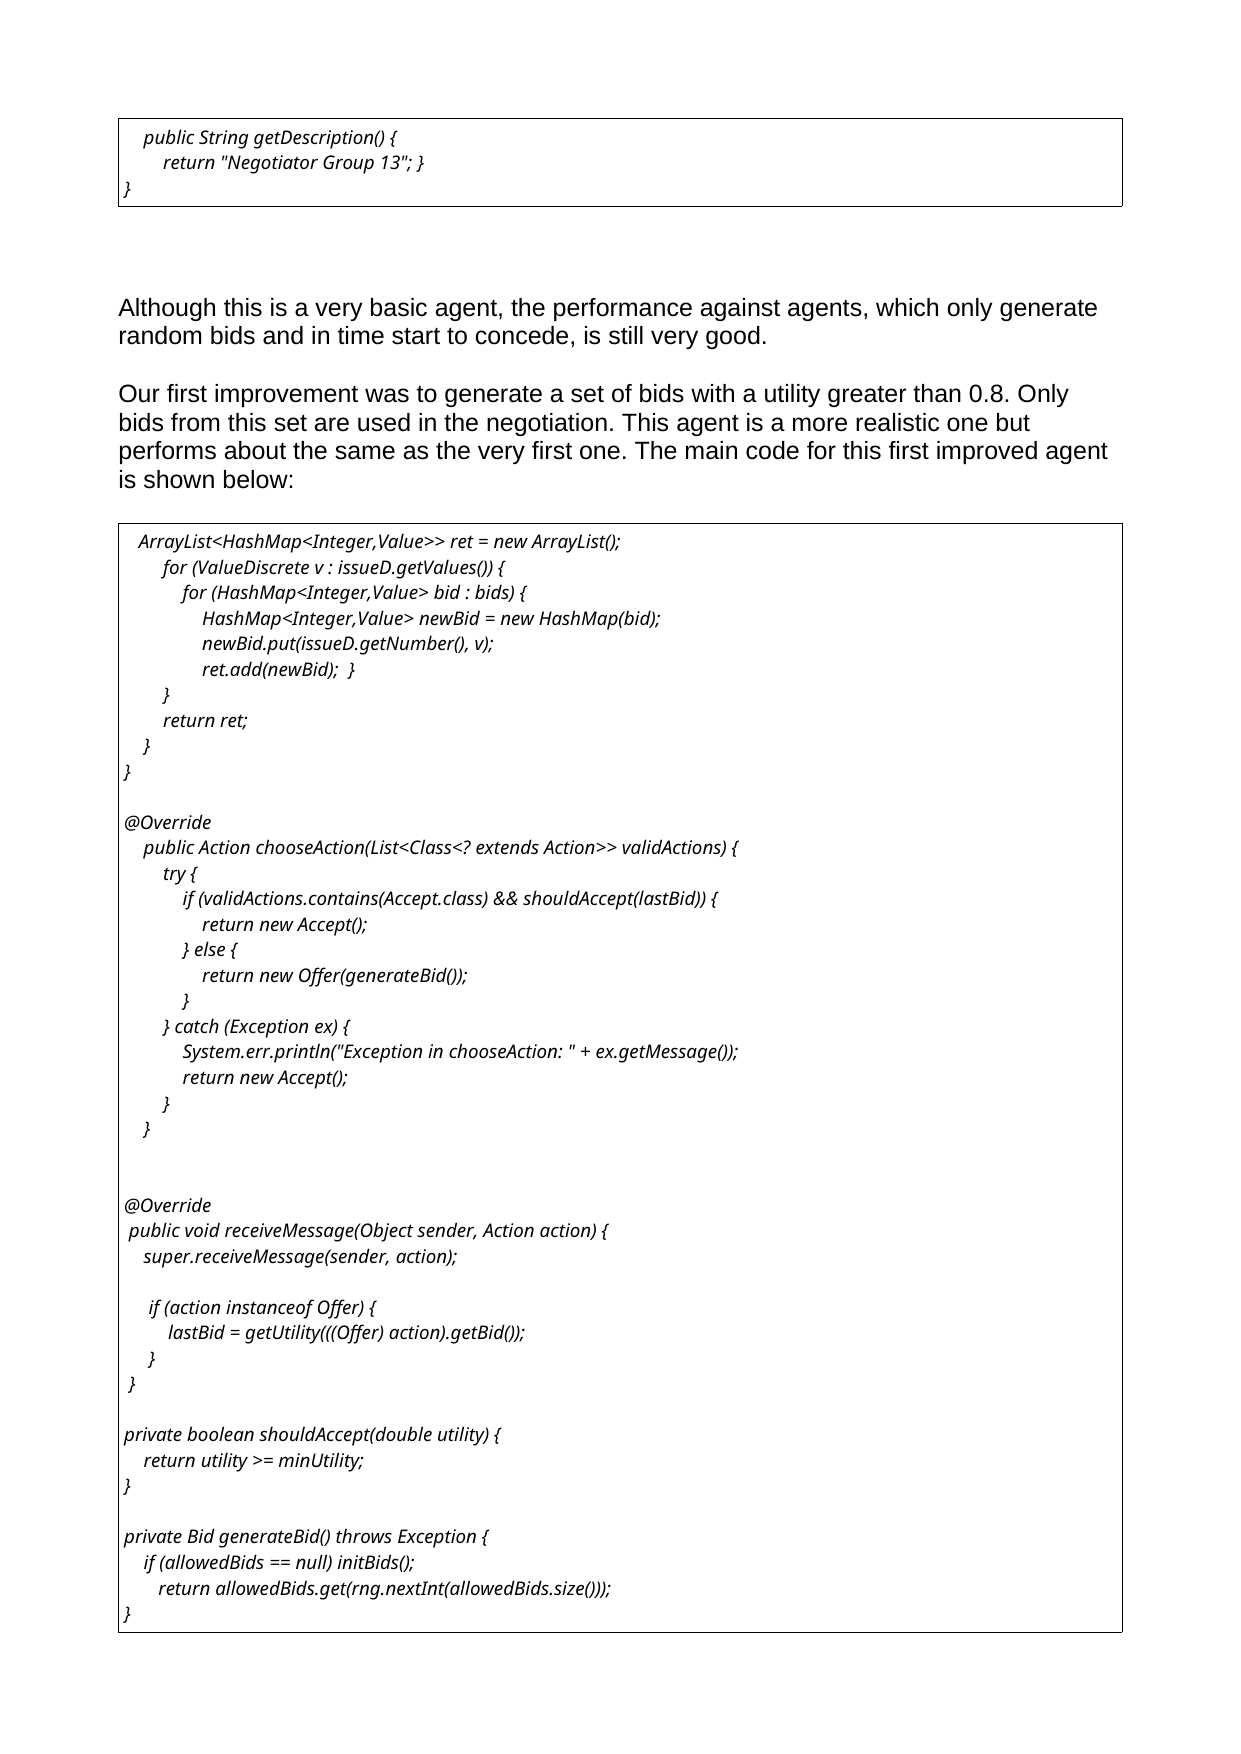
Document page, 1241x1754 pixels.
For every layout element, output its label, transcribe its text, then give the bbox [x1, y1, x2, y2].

table_header ArrayList<HashMap<Integer,Value>> ret = new ArrayList(); for (ValueDiscrete v : issueD.getValues()) { for (HashMap<Integer,Value> bid : bids) { HashMap<Integer,Value> newBid = new HashMap(bid); newBid.put(issueD.getNumber(), v); ret.add(newBid); } } return ret; } } @Override public Action chooseAction(List<Class<? extends Action>> validActions) { try { if (validActions.contains(Accept.class) && shouldAccept(lastBid)) { return new Accept(); } else { return new Offer(generateBid()); } } catch (Exception ex) { System.err.println("Exception in chooseAction: " + ex.getMessage()); return new Accept(); } } @Override public void receiveMessage(Object sender, Action action) { super.receiveMessage(sender, action); if (action instanceof Offer) { lastBid = getUtility(((Offer) action).getBid()); } } private boolean shouldAccept(double utility) { return utility >= minUtility; } private Bid generateBid() throws Exception { if (allowedBids == null) initBids(); return allowedBids.get(rng.nextInt(allowedBids.size())); } [119, 524, 1122, 1632]
text Although this is a very basic agent, the performance against agents, which only generate random bids and in time start to concede, is still very good. [118, 293, 1122, 350]
text Our first improvement was to generate a set of bids with a utility greater than 0.8. Only bids from this set are used in the negotiation. This agent is a more realistic one but performs about the same as the very first one. The main code for this first improved agent is shown below: [118, 379, 1122, 494]
table_header public String getDescription() { return "Negotiator Group 13"; } } [119, 119, 1122, 206]
